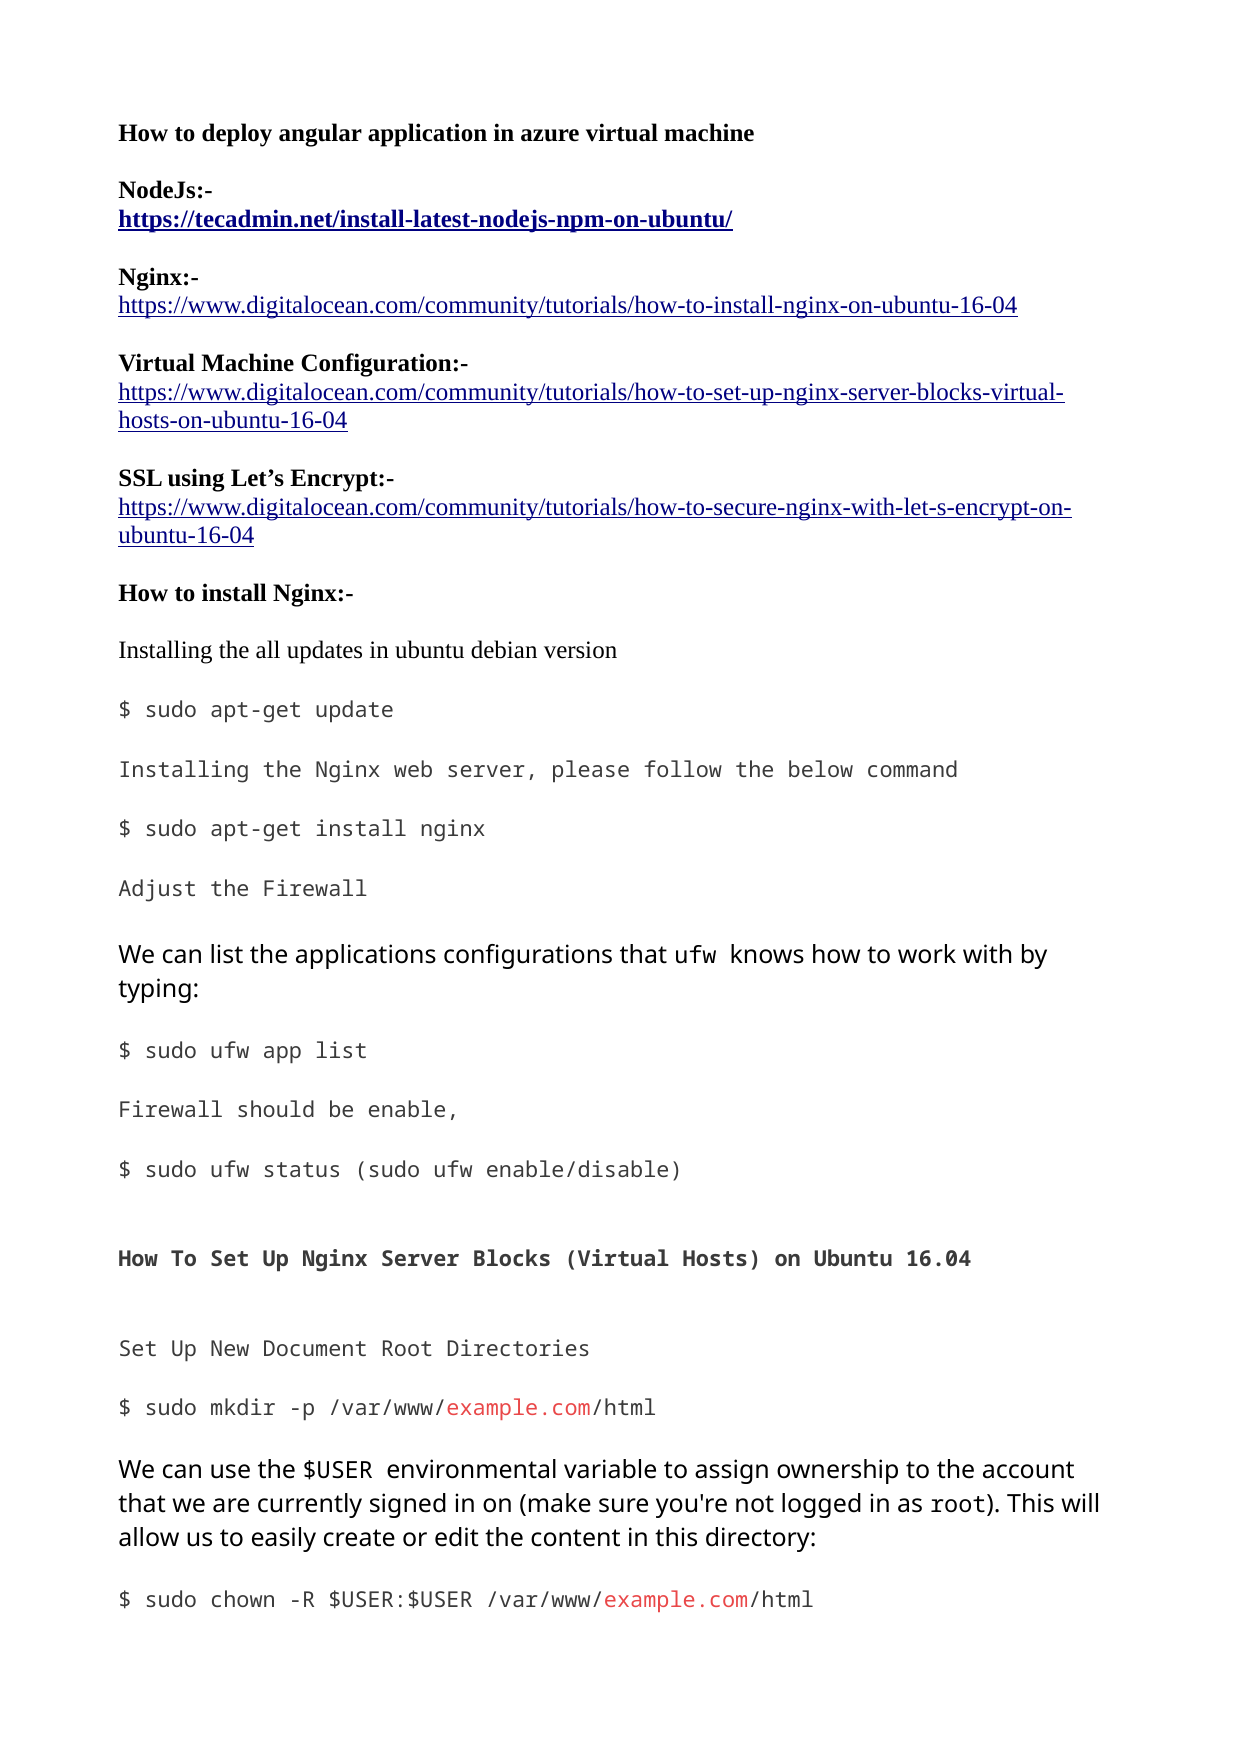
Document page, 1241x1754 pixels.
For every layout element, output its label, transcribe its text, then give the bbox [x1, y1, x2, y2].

text Installing the all updates in ubuntu debian version $ sudo apt-get update Installing the Nginx web server, please follow the below command [118, 636, 1122, 783]
text We can list the applications configurations that ufw knows how to work with by typing: $ sudo ufw app list Firewall should be enable, $ sudo ufw status (sudo ufw enable/disable) How To Set Up Nginx Server Blocks (Virtual Hosts) on Ubuntu 16.04 [118, 903, 1122, 1273]
text Set Up New Document Root Directories [118, 1273, 1122, 1362]
text How to deploy angular application in azure virtual machine NodeJs:- https://tecadmin.net/install-latest-nodejs-npm-on-ubuntu/ Nginx:- https://www.digitalocean.com/community/tutorials/how-to-install-nginx-on-ubuntu-16-04 Virtual Machine Configuration:- https://www.digitalocean.com/community/tutorials/how-to-set-up-nginx-server-blocks-virtual-hosts-on-ubuntu-16-04 SSL using Let’s Encrypt:- https://www.digitalocean.com/community/tutorials/how-to-secure-nginx-with-let-s-encrypt-on-ubuntu-16-04 How to install Nginx:- [118, 118, 1122, 636]
text $ sudo mkdir -p /var/www/example.com/html We can use the $USER environmental variable to assign ownership to the account that we are currently signed in on (make sure you're not logged in as root). This will allow us to easily create or edit the content in this directory: $ sudo chown -R $USER:$USER /var/www/example.com/html [118, 1362, 1122, 1613]
text $ sudo apt-get install nginx Adjust the Firewall [118, 783, 1122, 903]
